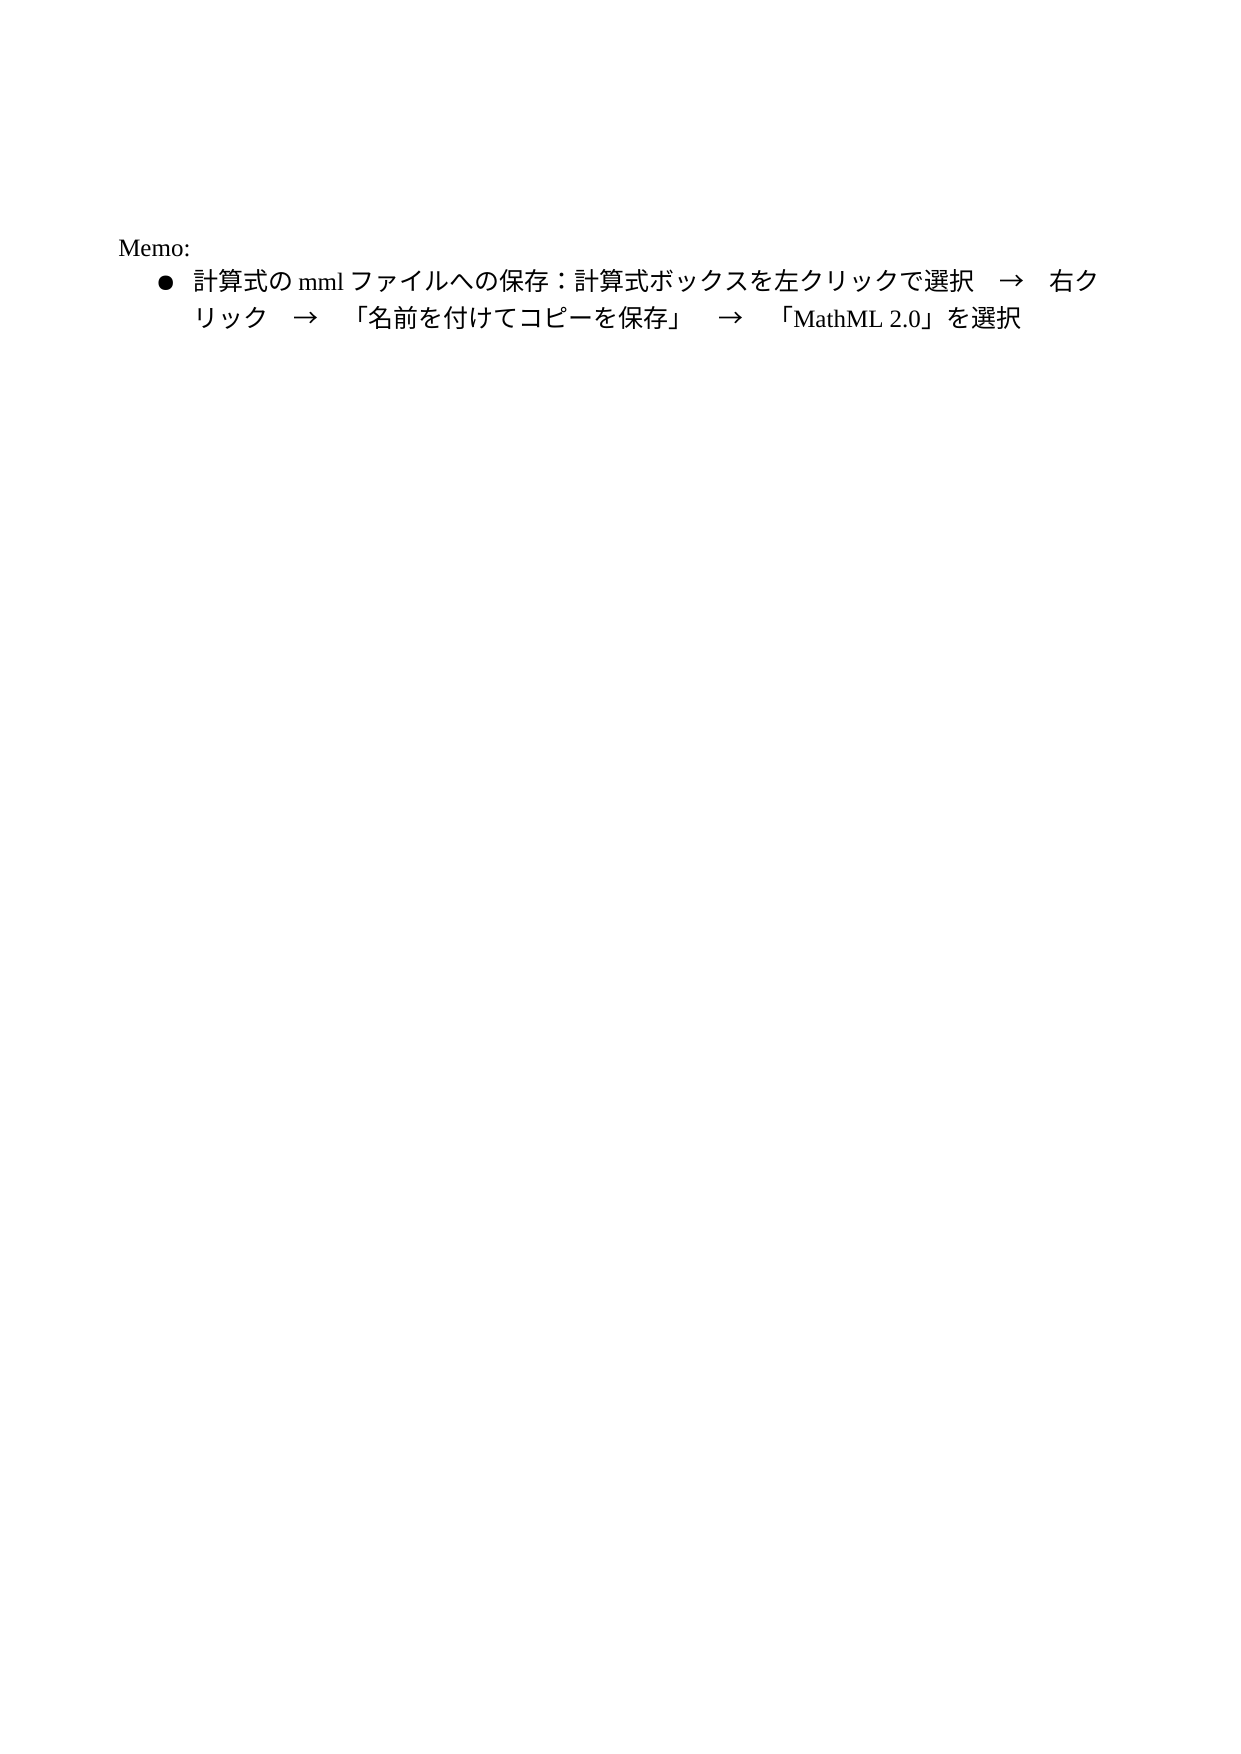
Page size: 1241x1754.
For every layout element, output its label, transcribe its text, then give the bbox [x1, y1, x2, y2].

text Memo: [118, 233, 1122, 262]
list 計算式のmmlファイルへの保存：計算式ボックスを左クリックで選択 → 右クリック → 「名前を付けてコピーを保存」 → 「MathML 2.0」を選択 [156, 262, 1122, 334]
